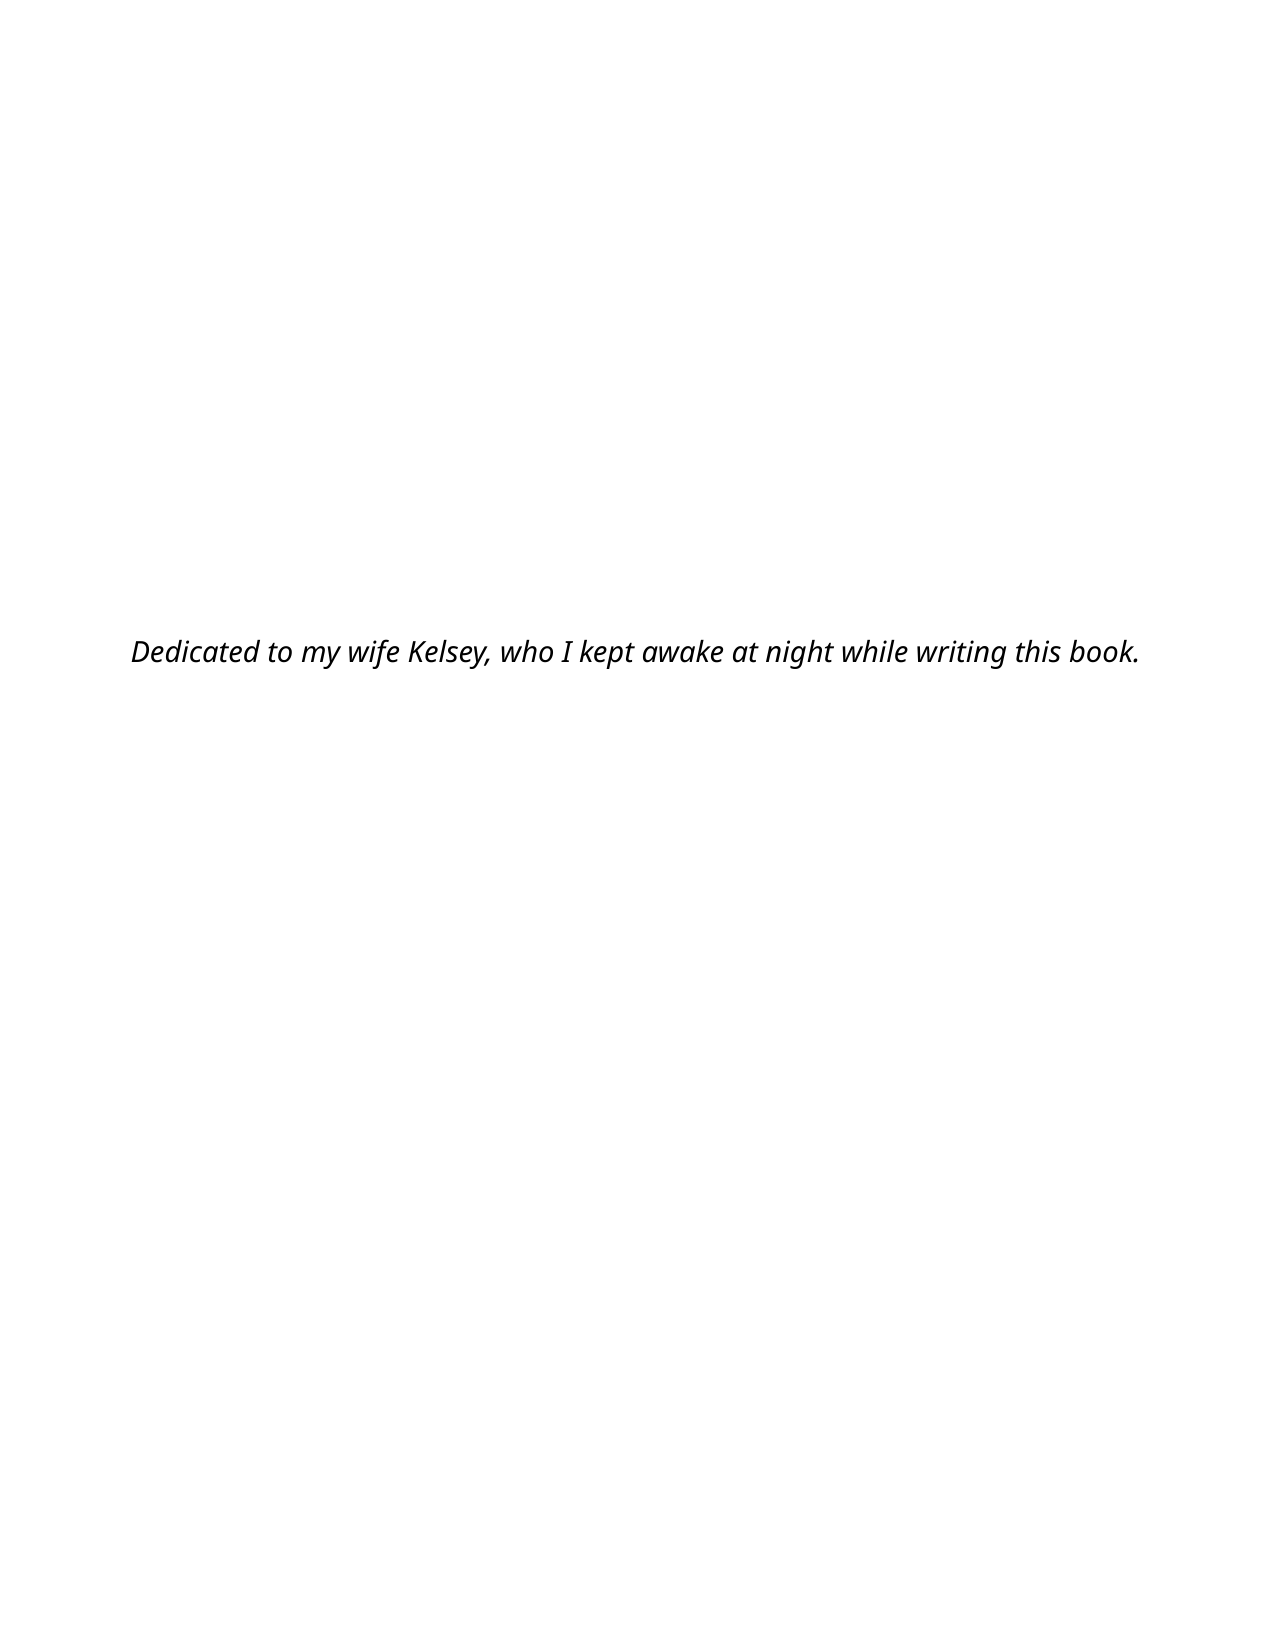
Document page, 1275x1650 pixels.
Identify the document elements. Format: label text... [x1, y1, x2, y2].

text Dedicated to my wife Kelsey, who I kept awake at night while writing this book. [118, 632, 1157, 671]
